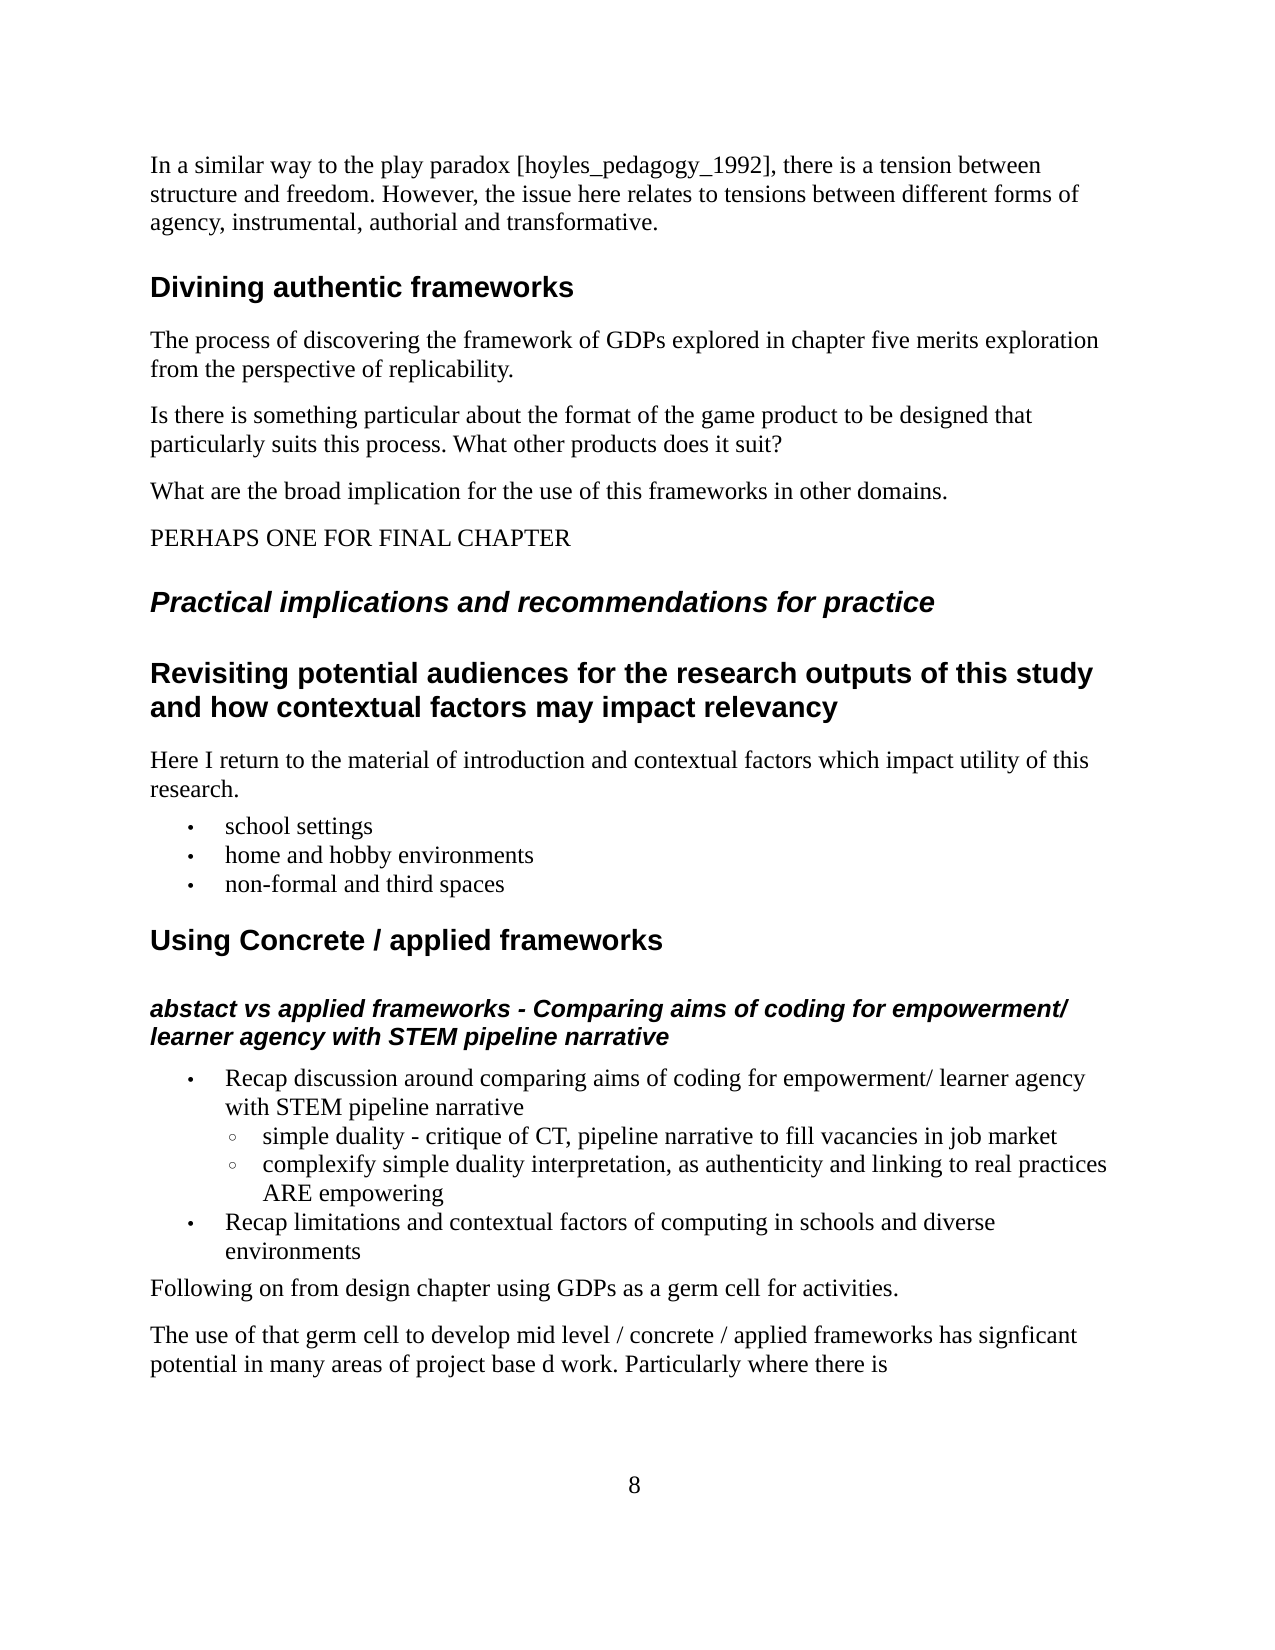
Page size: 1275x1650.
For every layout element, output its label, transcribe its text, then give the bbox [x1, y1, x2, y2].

text The use of that germ cell to develop mid level / concrete / applied frameworks has signficant potential in many areas of project base d work. Particularly where there is [150, 1320, 1125, 1378]
list school settings [187, 811, 1125, 840]
subtitle abstact vs applied frameworks - Comparing aims of coding for empowerment/ learner agency with STEM pipeline narrative [150, 994, 1125, 1051]
text Following on from design chapter using GDPs as a germ cell for activities. [150, 1273, 1125, 1302]
subtitle Revisiting potential audiences for the research outputs of this study and how contextual factors may impact relevancy [150, 656, 1125, 723]
list Recap limitations and contextual factors of computing in schools and diverse environments [187, 1207, 1125, 1264]
list simple duality - critique of CT, pipeline narrative to fill vacancies in job market [225, 1121, 1125, 1149]
text Here I return to the material of introduction and contextual factors which impact utility of this research. [150, 745, 1125, 802]
list Recap discussion around comparing aims of coding for empowerment/ learner agency with STEM pipeline narrative [187, 1063, 1125, 1121]
list non-formal and third spaces [187, 869, 1125, 898]
text In a similar way to the play paradox [hoyles_pedagogy_1992], there is a tension between structure and freedom. However, the issue here relates to tensions between different forms of agency, instrumental, authorial and transformative. [150, 150, 1125, 236]
text Is there is something particular about the format of the game product to be designed that particularly suits this process. What other products does it suit? [150, 401, 1125, 458]
subtitle Using Concrete / applied frameworks [150, 923, 1125, 956]
subtitle Practical implications and recommendations for practice [150, 585, 1125, 619]
list home and hobby environments [187, 840, 1125, 869]
text What are the broad implication for the use of this frameworks in other domains. [150, 476, 1125, 505]
list complexify simple duality interpretation, as authenticity and linking to real practices ARE empowering [225, 1149, 1125, 1207]
text PERHAPS ONE FOR FINAL CHAPTER [150, 523, 1125, 551]
subtitle Divining authentic frameworks [150, 270, 1125, 304]
text The process of discovering the framework of GDPs explored in chapter five merits exploration from the perspective of replicability. [150, 325, 1125, 383]
